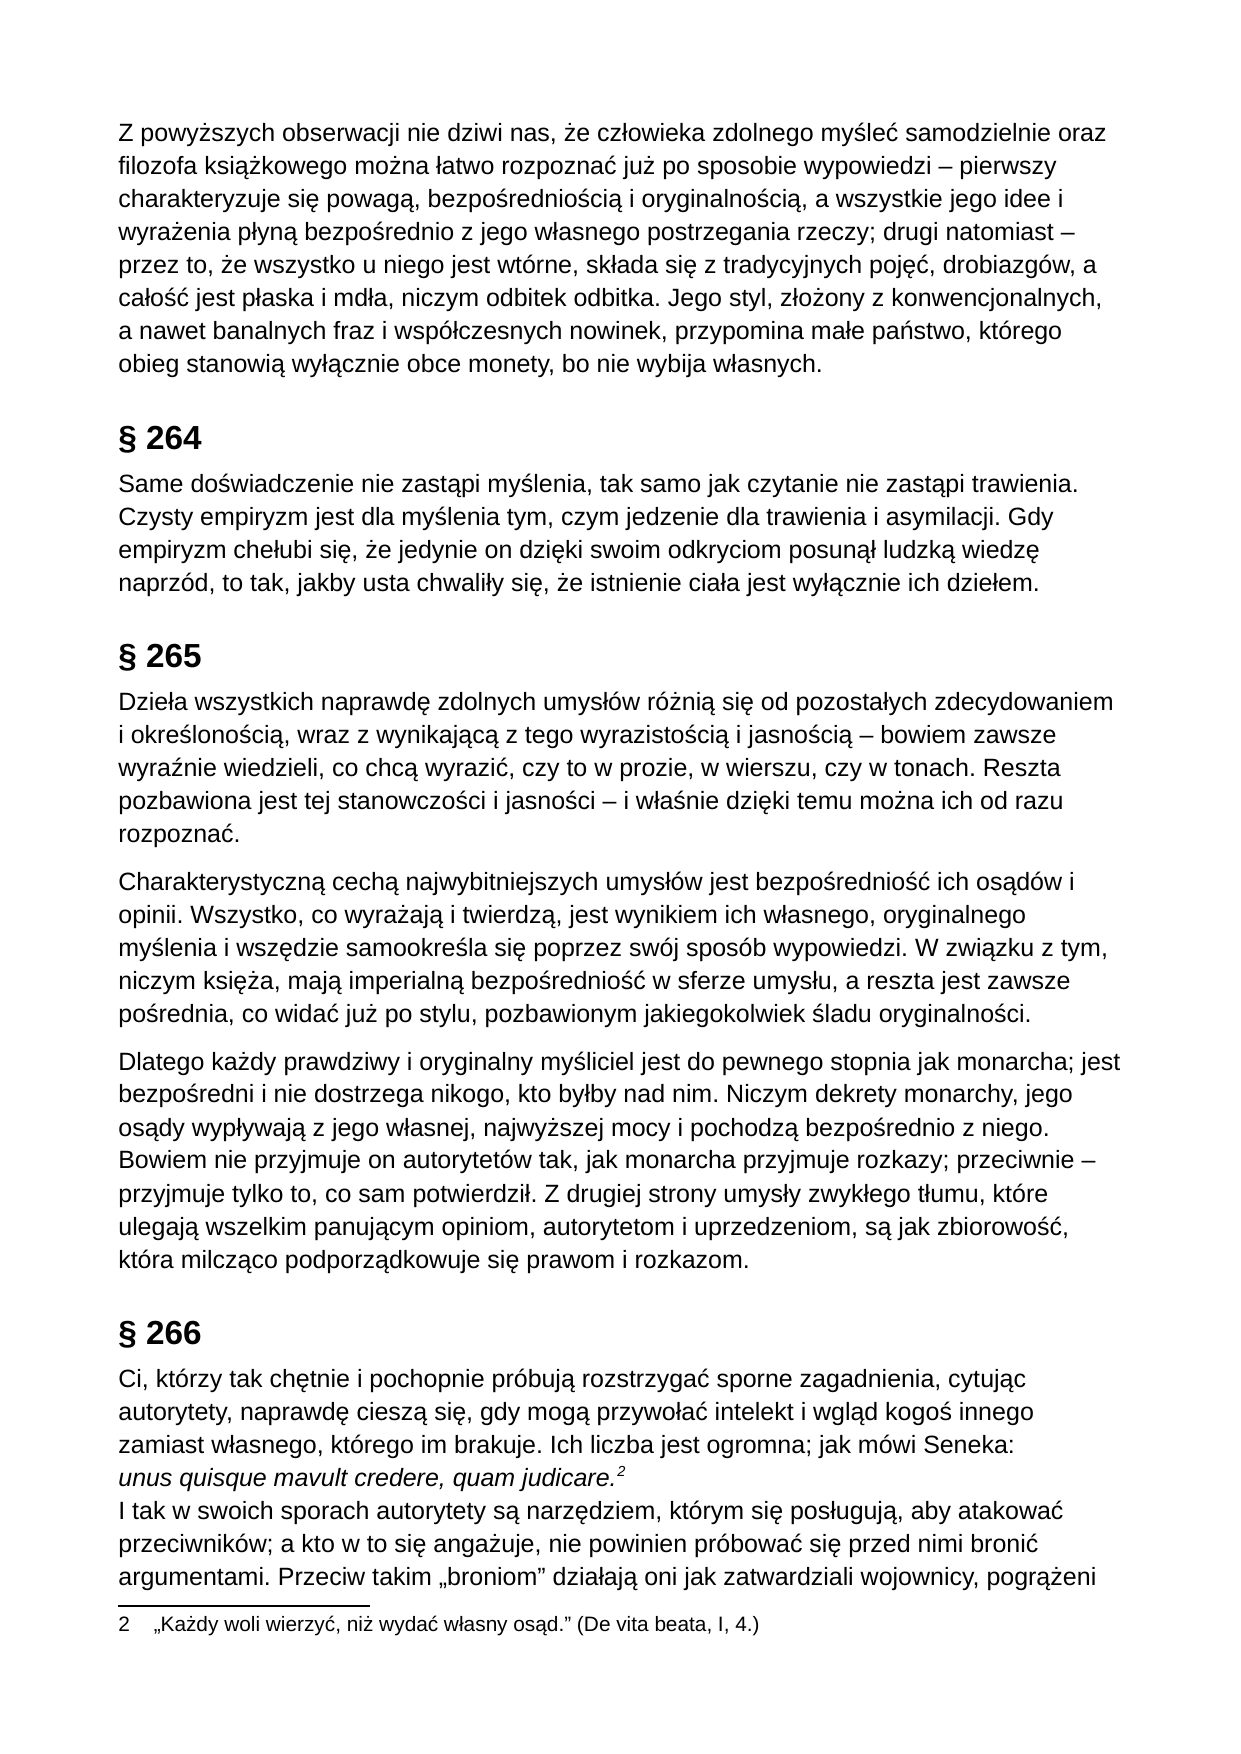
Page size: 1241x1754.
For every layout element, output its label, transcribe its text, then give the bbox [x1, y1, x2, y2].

text Charakterystyczną cechą najwybitniejszych umysłów jest bezpośredniość ich osądów i opinii. Wszystko, co wyrażają i twierdzą, jest wynikiem ich własnego, oryginalnego myślenia i wszędzie samookreśla się poprzez swój sposób wypowiedzi. W związku z tym, niczym księża, mają imperialną bezpośredniość w sferze umysłu, a reszta jest zawsze pośrednia, co widać już po stylu, pozbawionym jakiegokolwiek śladu oryginalności. [118, 867, 1122, 1028]
subtitle § 266 [118, 1313, 1122, 1351]
text Z powyższych obserwacji nie dziwi nas, że człowieka zdolnego myśleć samodzielnie oraz filozofa książkowego można łatwo rozpoznać już po sposobie wypowiedzi – pierwszy charakteryzuje się powagą, bezpośredniością i oryginalnością, a wszystkie jego idee i wyrażenia płyną bezpośrednio z jego własnego postrzegania rzeczy; drugi natomiast – przez to, że wszystko u niego jest wtórne, składa się z tradycyjnych pojęć, drobiazgów, a całość jest płaska i mdła, niczym odbitek odbitka. Jego styl, złożony z konwencjonalnych, a nawet banalnych fraz i współczesnych nowinek, przypomina małe państwo, którego obieg stanowią wyłącznie obce monety, bo nie wybija własnych. [118, 118, 1122, 378]
text Dlatego każdy prawdziwy i oryginalny myśliciel jest do pewnego stopnia jak monarcha; jest bezpośredni i nie dostrzega nikogo, kto byłby nad nim. Niczym dekrety monarchy, jego osądy wypływają z jego własnej, najwyższej mocy i pochodzą bezpośrednio z niego. Bowiem nie przyjmuje on autorytetów tak, jak monarcha przyjmuje rozkazy; przeciwnie – przyjmuje tylko to, co sam potwierdził. Z drugiej strony umysły zwykłego tłumu, które ulegają wszelkim panującym opiniom, autorytetom i uprzedzeniom, są jak zbiorowość, która milcząco podporządkowuje się prawom i rozkazom. [118, 1046, 1122, 1273]
text Dzieła wszystkich naprawdę zdolnych umysłów różnią się od pozostałych zdecydowaniem i określonością, wraz z wynikającą z tego wyrazistością i jasnością – bowiem zawsze wyraźnie wiedzieli, co chcą wyrazić, czy to w prozie, w wierszu, czy w tonach. Reszta pozbawiona jest tej stanowczości i jasności – i właśnie dzięki temu można ich od razu rozpoznać. [118, 687, 1122, 848]
text Same doświadczenie nie zastąpi myślenia, tak samo jak czytanie nie zastąpi trawienia. Czysty empiryzm jest dla myślenia tym, czym jedzenie dla trawienia i asymilacji. Gdy empiryzm chełubi się, że jedynie on dzięki swoim odkryciom posunął ludzką wiedzę naprzód, to tak, jakby usta chwaliły się, że istnienie ciała jest wyłącznie ich dziełem. [118, 469, 1122, 596]
text Ci, którzy tak chętnie i pochopnie próbują rozstrzygać sporne zagadnienia, cytując autorytety, naprawdę cieszą się, gdy mogą przywołać intelekt i wgląd kogoś innego zamiast własnego, którego im brakuje. Ich liczba jest ogromna; jak mówi Seneka: unus quisque mavult credere, quam judicare. I tak w swoich sporach autorytety są narzędziem, którym się posługują, aby atakować przeciwników; a kto w to się angażuje, nie powinien próbować się przed nimi bronić argumentami. Przeciw takim „broniom” działają oni jak zatwardziali wojownicy, pogrążeni [118, 1364, 1122, 1591]
subtitle § 264 [118, 418, 1122, 456]
text „Każdy woli wierzyć, niż wydać własny osąd.” (De vita beata, I, 4.) [118, 1612, 1122, 1636]
subtitle § 265 [118, 636, 1122, 674]
